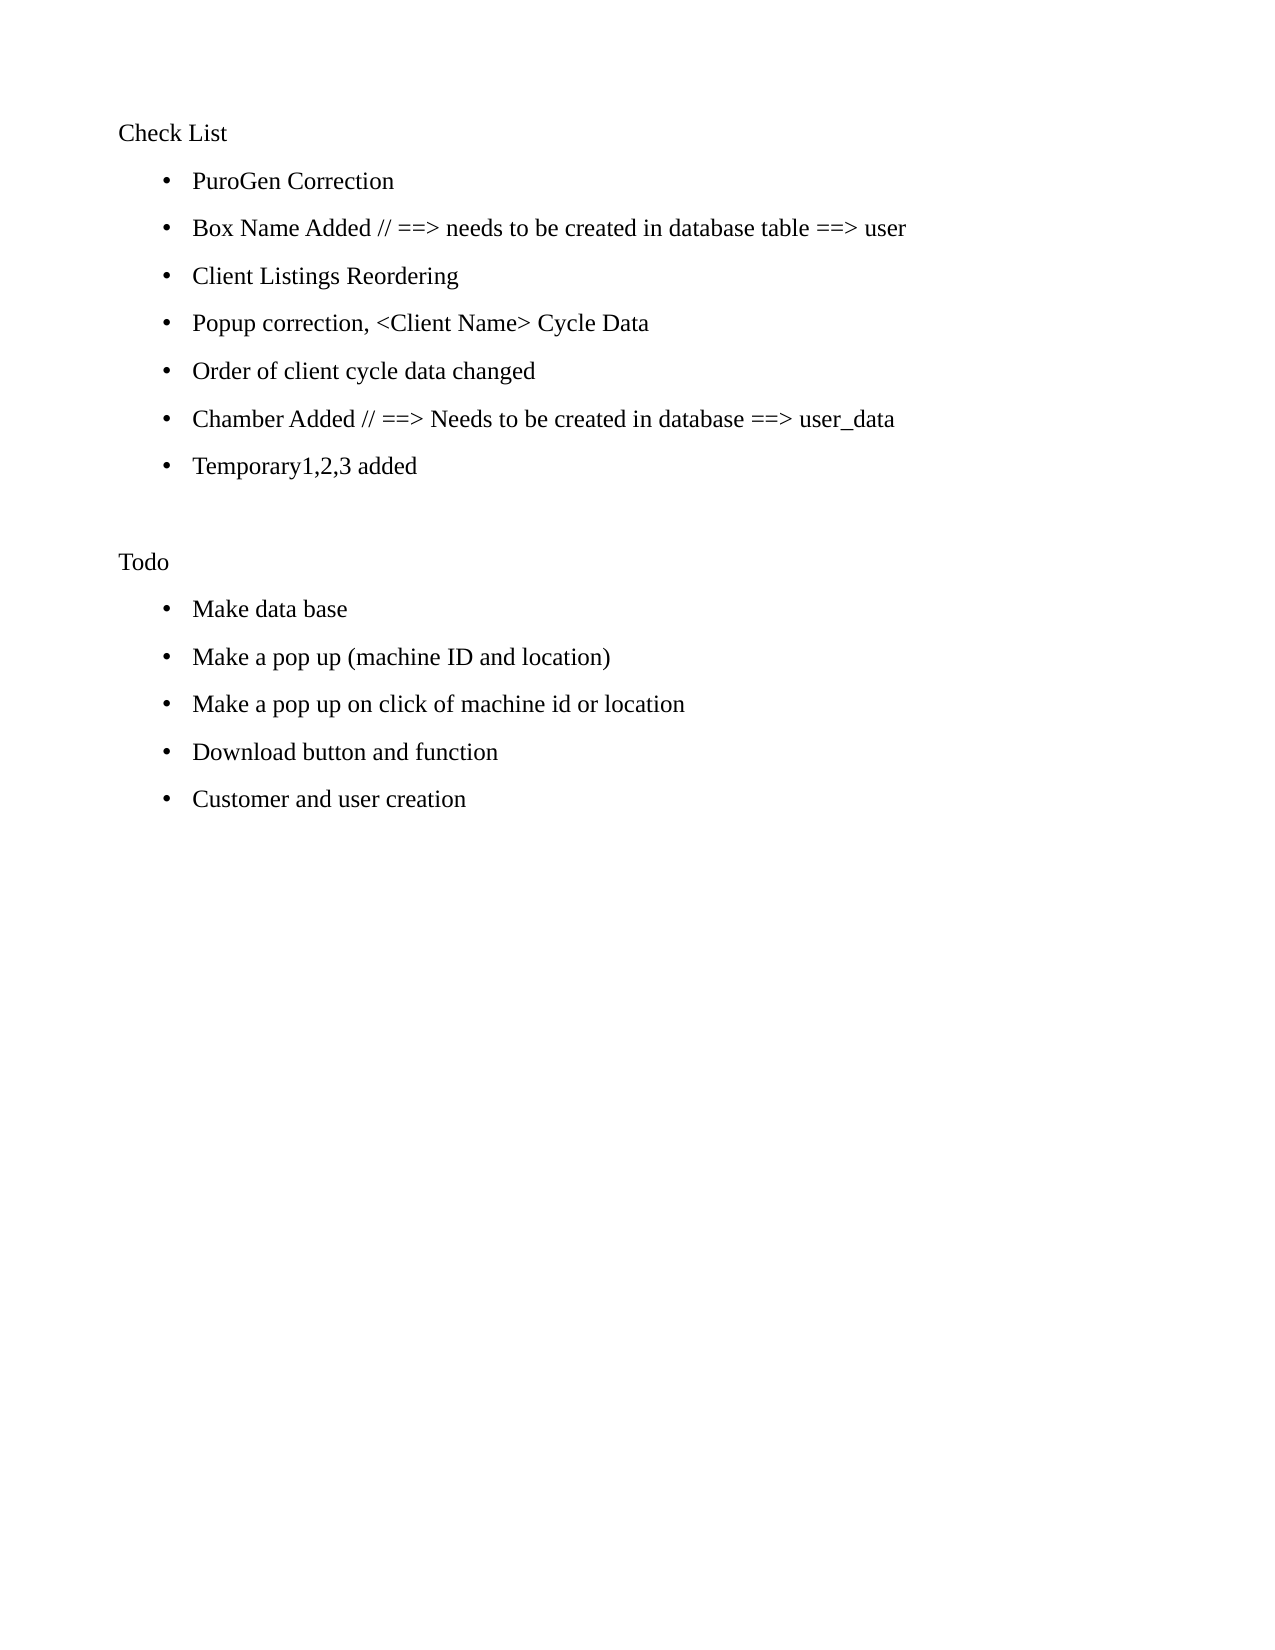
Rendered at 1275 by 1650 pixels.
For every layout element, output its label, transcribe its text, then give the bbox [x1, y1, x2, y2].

text Check List [118, 118, 1157, 147]
list Make a pop up (machine ID and location) [162, 642, 1157, 671]
list Popup correction, <Client Name> Cycle Data [162, 308, 1157, 337]
list Order of client cycle data changed [162, 356, 1157, 385]
list Download button and function [162, 737, 1157, 766]
list Customer and user creation [162, 784, 1157, 813]
text Todo [118, 547, 1157, 575]
list Client Listings Reordering [162, 261, 1157, 290]
list PuroGen Correction [162, 166, 1157, 194]
list Make a pop up on click of machine id or location [162, 689, 1157, 718]
list Box Name Added // ==> needs to be created in database table ==> user [162, 213, 1157, 242]
list Chamber Added // ==> Needs to be created in database ==> user_data [162, 404, 1157, 432]
list Temporary1,2,3 added [162, 451, 1157, 480]
list Make data base [162, 594, 1157, 623]
